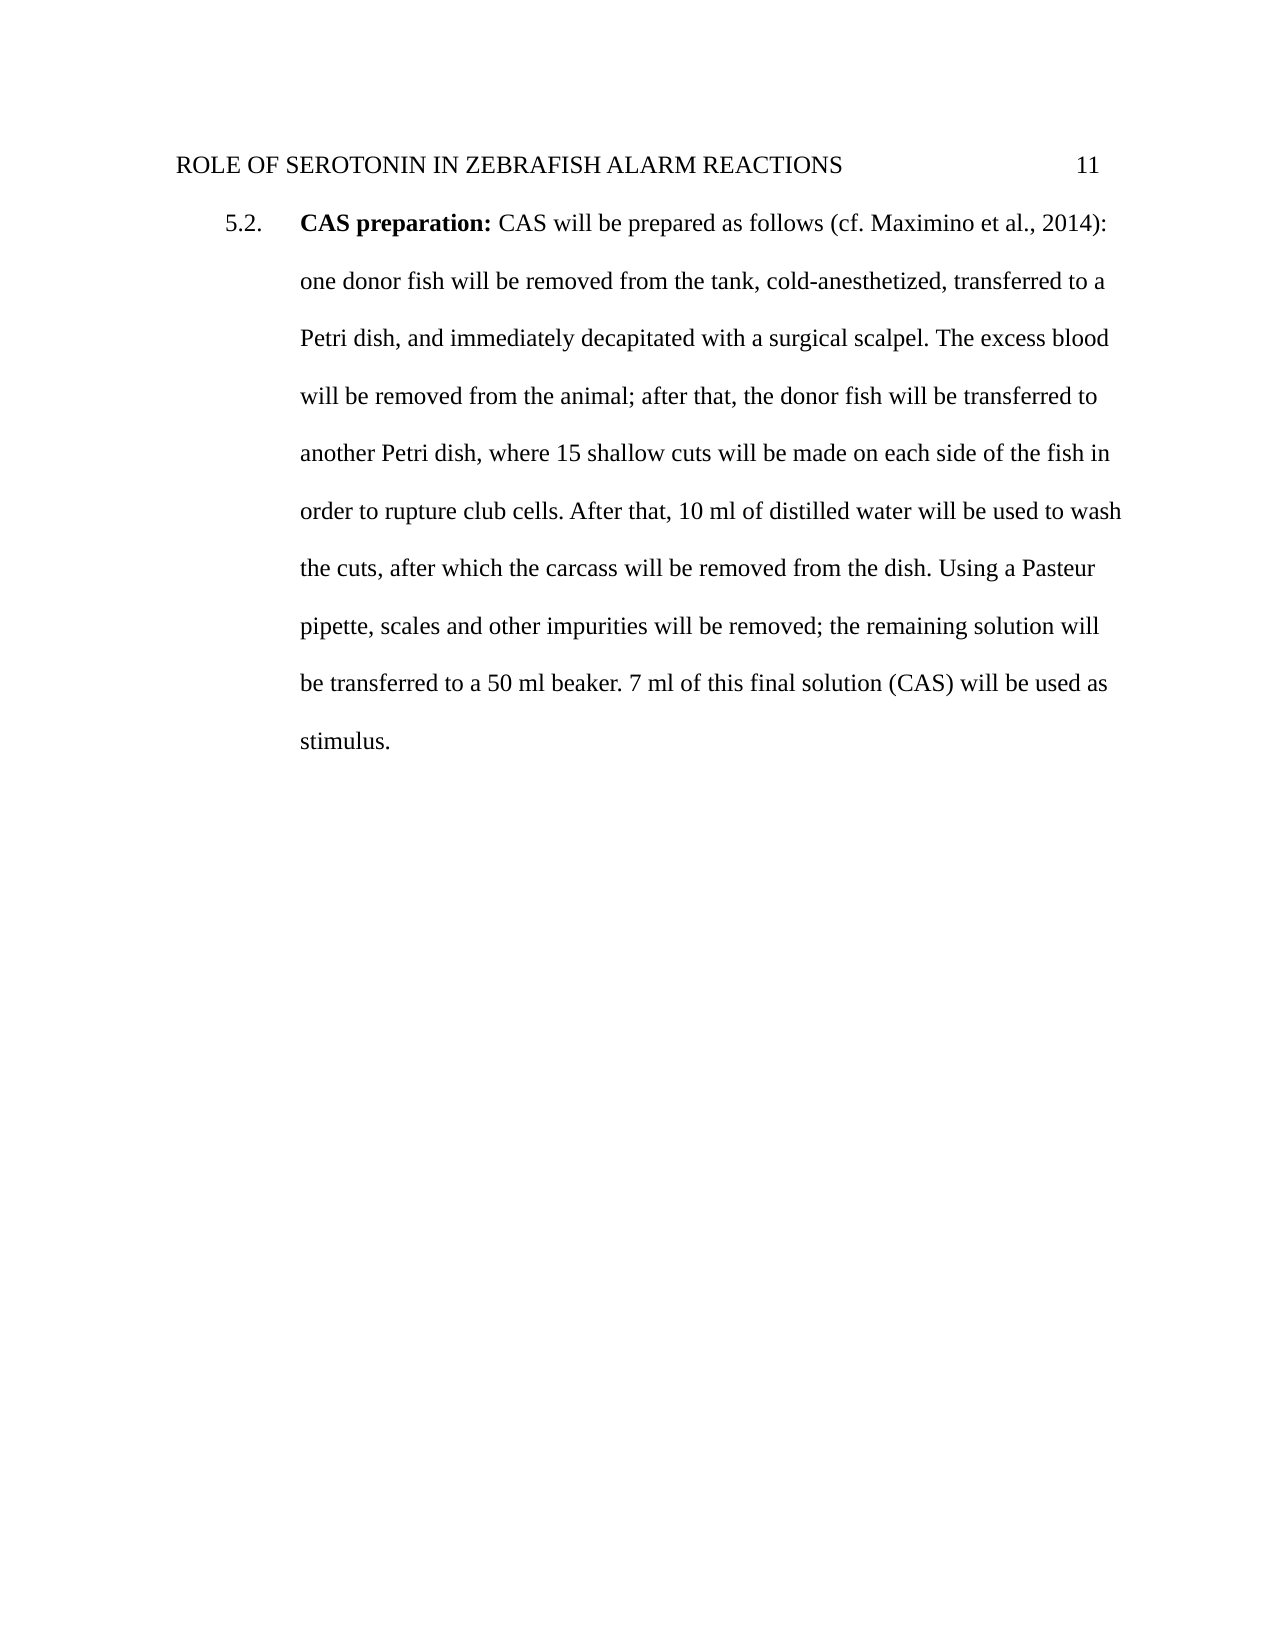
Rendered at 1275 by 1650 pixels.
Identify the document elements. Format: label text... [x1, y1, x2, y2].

list CAS preparation: CAS will be prepared as follows (cf. Maximino et al., 2014)⁠: one donor fish will be removed from the tank, cold-anesthetized, transferred to a Petri dish, and immediately decapitated with a surgical scalpel. The excess blood will be removed from the animal; after that, the donor fish will be transferred to another Petri dish, where 15 shallow cuts will be made on each side of the fish in order to rupture club cells. After that, 10 ml of distilled water will be used to wash the cuts, after which the carcass will be removed from the dish. Using a Pasteur pipette, scales and other impurities will be removed; the remaining solution will be transferred to a 50 ml beaker. 7 ml of this final solution (CAS) will be used as stimulus. [262, 208, 1125, 754]
